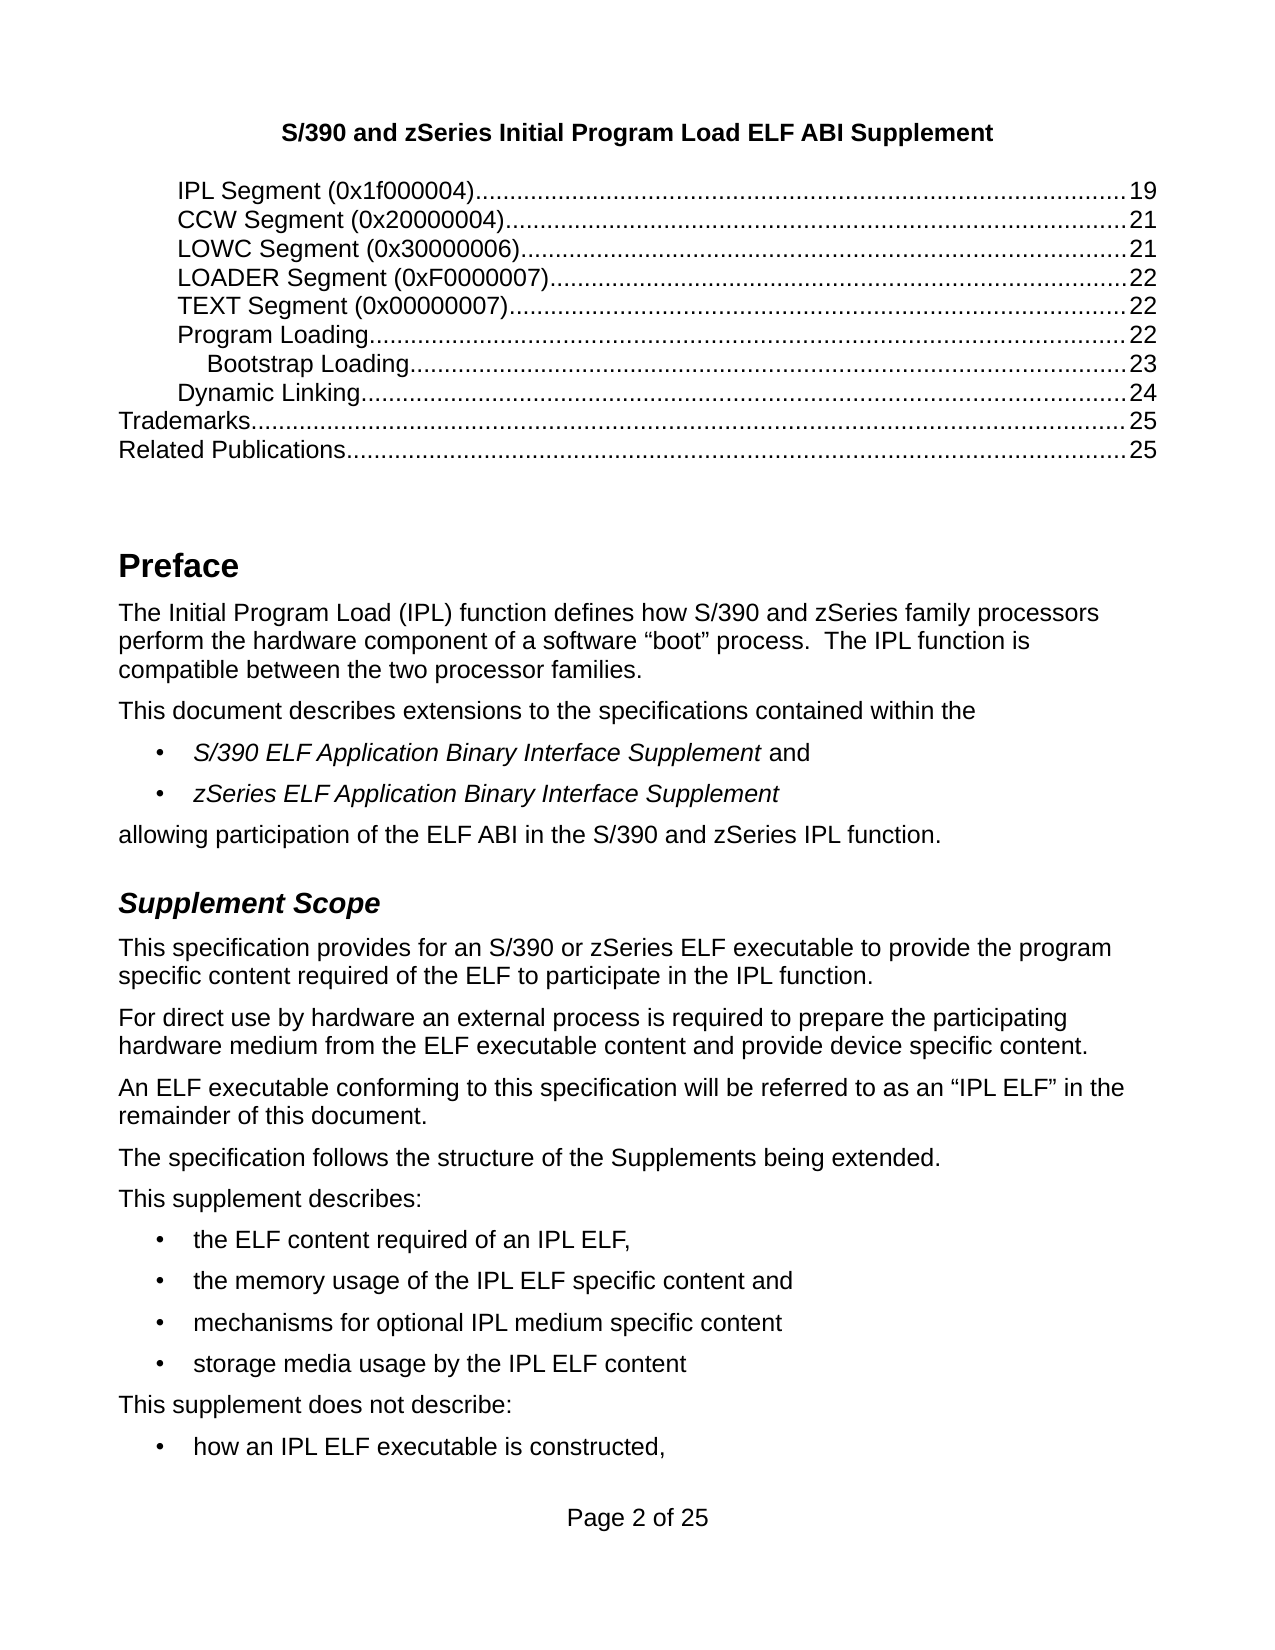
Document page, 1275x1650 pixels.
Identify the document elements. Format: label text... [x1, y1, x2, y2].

list S/390 ELF Application Binary Interface Supplement and [156, 737, 1157, 766]
list the memory usage of the IPL ELF specific content and [156, 1266, 1157, 1295]
text This supplement describes: [118, 1184, 1157, 1212]
text CCW Segment (0x20000004) 21 [177, 205, 1157, 234]
subtitle Supplement Scope [118, 886, 1157, 920]
subtitle Preface [118, 546, 1157, 585]
text Program Loading 22 [177, 320, 1157, 349]
text Related Publications 25 [118, 435, 1157, 464]
text IPL Segment (0x1f000004) 19 [177, 176, 1157, 205]
text LOWC Segment (0x30000006) 21 [177, 234, 1157, 263]
list the ELF content required of an IPL ELF, [156, 1225, 1157, 1254]
list zSeries ELF Application Binary Interface Supplement [156, 779, 1157, 808]
list mechanisms for optional IPL medium specific content [156, 1308, 1157, 1337]
list storage media usage by the IPL ELF content [156, 1349, 1157, 1378]
text Trademarks 25 [118, 406, 1157, 435]
text This document describes extensions to the specifications contained within the [118, 696, 1157, 725]
text This specification provides for an S/390 or zSeries ELF executable to provide the program specific content required of the ELF to participate in the IPL function. [118, 932, 1157, 990]
text For direct use by hardware an external process is required to prepare the participating hardware medium from the ELF executable content and provide device specific content. [118, 1002, 1157, 1060]
text Dynamic Linking 24 [177, 378, 1157, 406]
text The specification follows the structure of the Supplements being extended. [118, 1142, 1157, 1171]
text The Initial Program Load (IPL) function defines how S/390 and zSeries family processors perform the hardware component of a software “boot” process. The IPL function is compatible between the two processor families. [118, 597, 1157, 684]
list how an IPL ELF executable is constructed, [156, 1432, 1157, 1461]
text Bootstrap Loading 23 [207, 349, 1157, 378]
text TEXT Segment (0x00000007) 22 [177, 291, 1157, 320]
text LOADER Segment (0xF0000007) 22 [177, 263, 1157, 291]
text allowing participation of the ELF ABI in the S/390 and zSeries IPL function. [118, 820, 1157, 849]
text An ELF executable conforming to this specification will be referred to as an “IPL ELF” in the remainder of this document. [118, 1072, 1157, 1130]
text This supplement does not describe: [118, 1390, 1157, 1419]
